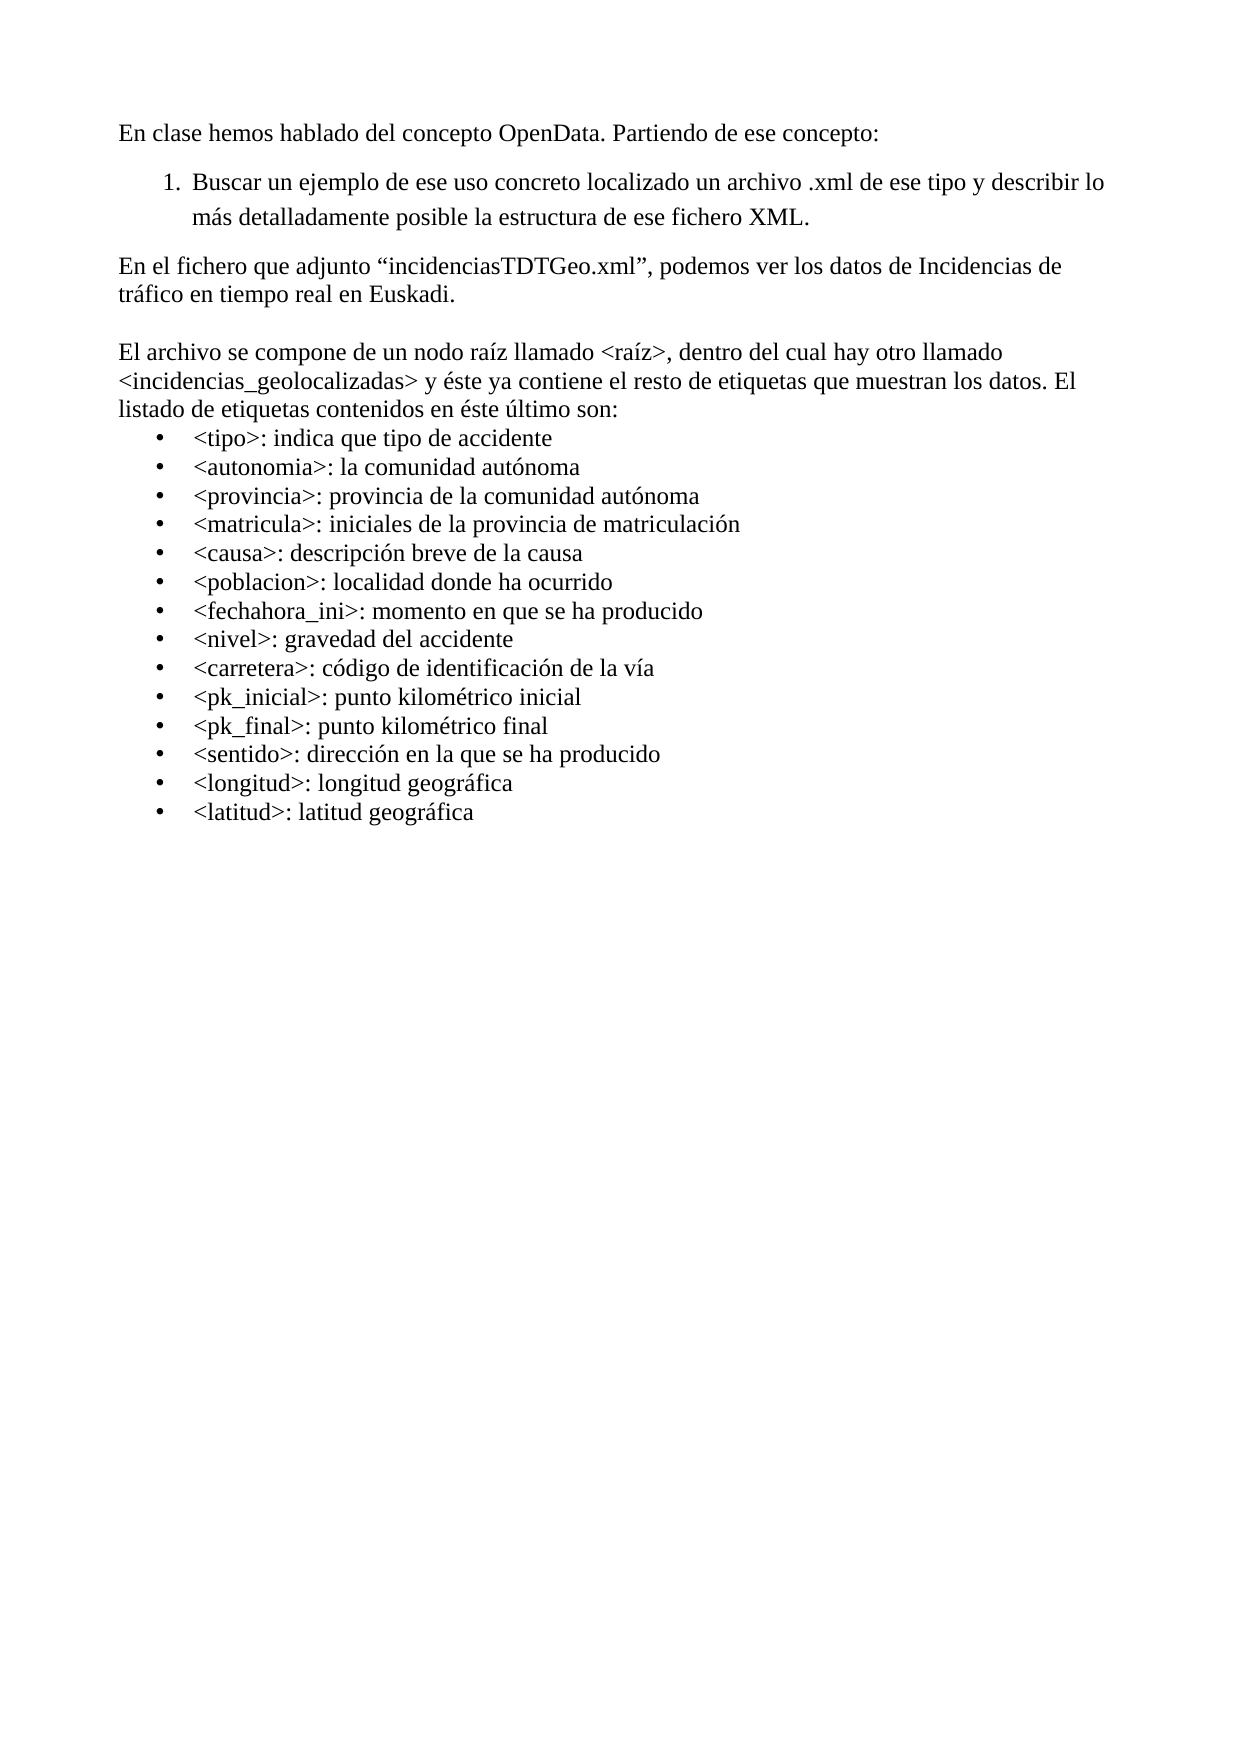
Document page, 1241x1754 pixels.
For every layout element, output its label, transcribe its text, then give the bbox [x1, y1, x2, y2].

list <provincia>: provincia de la comunidad autónoma [156, 481, 1122, 509]
list <pk_final>: punto kilométrico final [156, 711, 1122, 739]
text En clase hemos hablado del concepto OpenData. Partiendo de ese concepto: [118, 118, 1122, 147]
list <longitud>: longitud geográfica [156, 768, 1122, 797]
list <fechahora_ini>: momento en que se ha producido [156, 596, 1122, 624]
list <sentido>: dirección en la que se ha producido [156, 739, 1122, 768]
list <autonomia>: la comunidad autónoma [156, 452, 1122, 481]
list <poblacion>: localidad donde ha ocurrido [156, 567, 1122, 596]
list <nivel>: gravedad del accidente [156, 624, 1122, 653]
text En el fichero que adjunto “incidenciasTDTGeo.xml”, podemos ver los datos de Incidencias de tráfico en tiempo real en Euskadi. [118, 251, 1122, 308]
list <matricula>: iniciales de la provincia de matriculación [156, 509, 1122, 538]
list Buscar un ejemplo de ese uso concreto localizado un archivo .xml de ese tipo y describir lo más detalladamente posible la estructura de ese fichero XML. [162, 167, 1122, 230]
list <tipo>: indica que tipo de accidente [156, 423, 1122, 452]
list <carretera>: código de identificación de la vía [156, 653, 1122, 682]
list <latitud>: latitud geográfica [156, 797, 1122, 826]
list <pk_inicial>: punto kilométrico inicial [156, 682, 1122, 711]
list <causa>: descripción breve de la causa [156, 538, 1122, 567]
text El archivo se compone de un nodo raíz llamado <raíz>, dentro del cual hay otro llamado <incidencias_geolocalizadas> y éste ya contiene el resto de etiquetas que muestran los datos. El listado de etiquetas contenidos en éste último son: [118, 337, 1122, 423]
